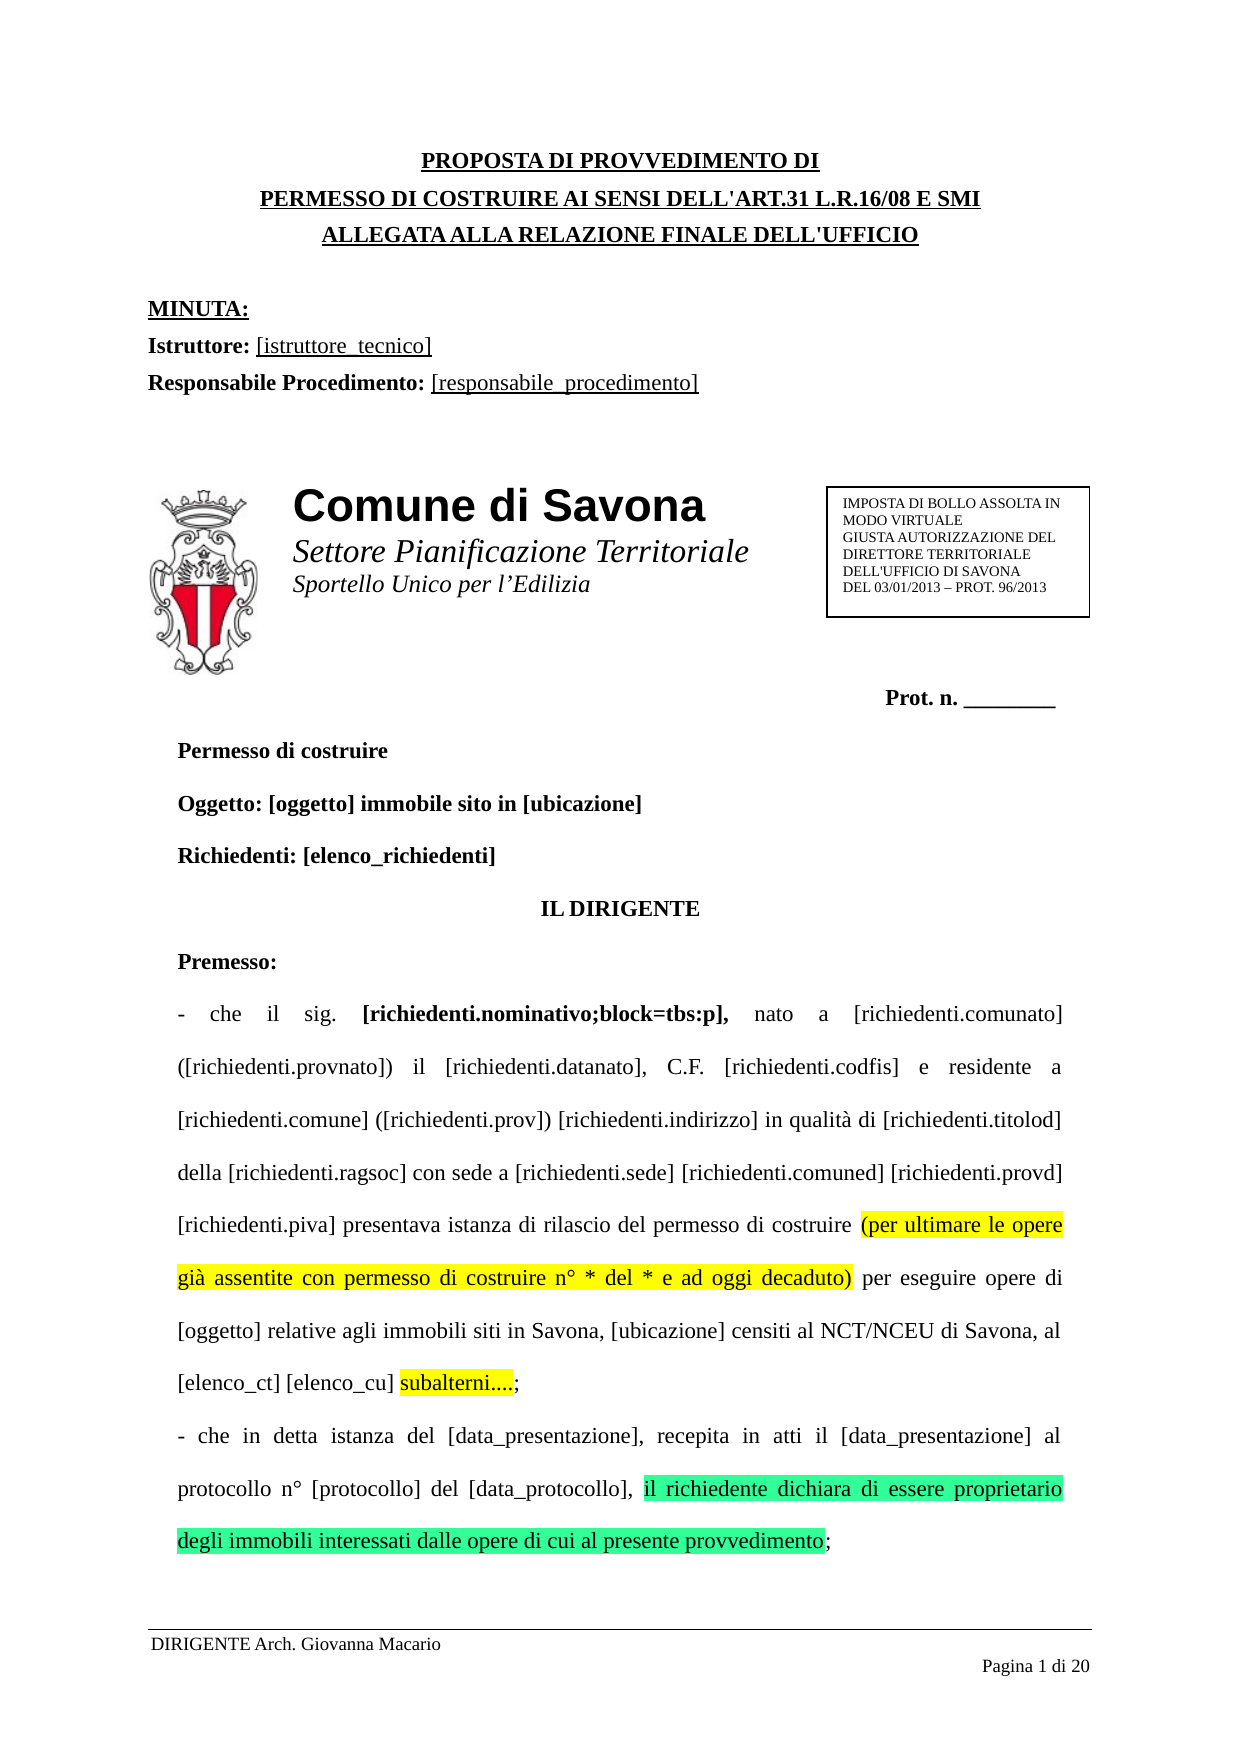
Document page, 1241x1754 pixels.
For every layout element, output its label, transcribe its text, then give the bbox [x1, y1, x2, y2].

text Settore Pianificazione Territoriale [258, 531, 826, 569]
text Premesso: [177, 948, 1063, 974]
text PROPOSTA DI PROVVEDIMENTO DI [148, 148, 1092, 174]
text PERMESSO DI COSTRUIRE AI SENSI DELL'ART.31 L.R.16/08 E SMI [148, 184, 1092, 211]
text IMPOSTA DI BOLLO ASSOLTA IN MODO VIRTUALE [843, 495, 1074, 529]
text Richiedenti: [elenco_richiedenti] [177, 842, 1063, 869]
text MINUTA: [148, 296, 1092, 322]
text Comune di Savona [148, 478, 1092, 531]
text Prot. n. ________ [841, 684, 1063, 711]
text ALLEGATA ALLA RELAZIONE FINALE DELL'UFFICIO [148, 222, 1092, 248]
text - che in detta istanza del [data_presentazione], recepita in atti il [data_presentazione] al protocollo n° [protocollo] del [data_protocollo], il richiedente dichiara di essere proprietario degli immobili interessati dalle opere di cui al presente provvedimento; [177, 1422, 1063, 1554]
text Permesso di costruire [177, 737, 1063, 763]
text GIUSTA AUTORIZZAZIONE DEL DIRETTORE TERRITORIALE DELL'UFFICIO DI SAVONA [843, 529, 1074, 579]
text Sportello Unico per l’Edilizia [258, 569, 826, 598]
text Oggetto: [oggetto] immobile sito in [ubicazione] [177, 789, 1063, 816]
text IL DIRIGENTE [177, 895, 1063, 921]
text Responsabile Procedimento: [responsabile_procedimento] [148, 369, 1092, 396]
text DEL 03/01/2013 – PROT. 96/2013 [843, 579, 1074, 596]
text Istruttore: [istruttore_tecnico] [148, 332, 1092, 359]
picture [149, 490, 258, 675]
text - che il sig. [richiedenti.nominativo;block=tbs:p], nato a [richiedenti.comunato] ([richiedenti.provnato]) il [richiedenti.datanato], C.F. [richiedenti.codfis] e residente a [richiedenti.comune] ([richiedenti.prov]) [richiedenti.indirizzo] in qualità di [richiedenti.titolod] della [richiedenti.ragsoc] con sede a [richiedenti.sede] [richiedenti.comuned] [richiedenti.provd] [richiedenti.piva] presentava istanza di rilascio del permesso di costruire (per ultimare le opere già assentite con permesso di costruire n° * del * e ad oggi decaduto) per eseguire opere di [oggetto] relative agli immobili siti in Savona, [ubicazione] censiti al NCT/NCEU di Savona, al [elenco_ct] [elenco_cu] subalterni....; [177, 1000, 1063, 1396]
